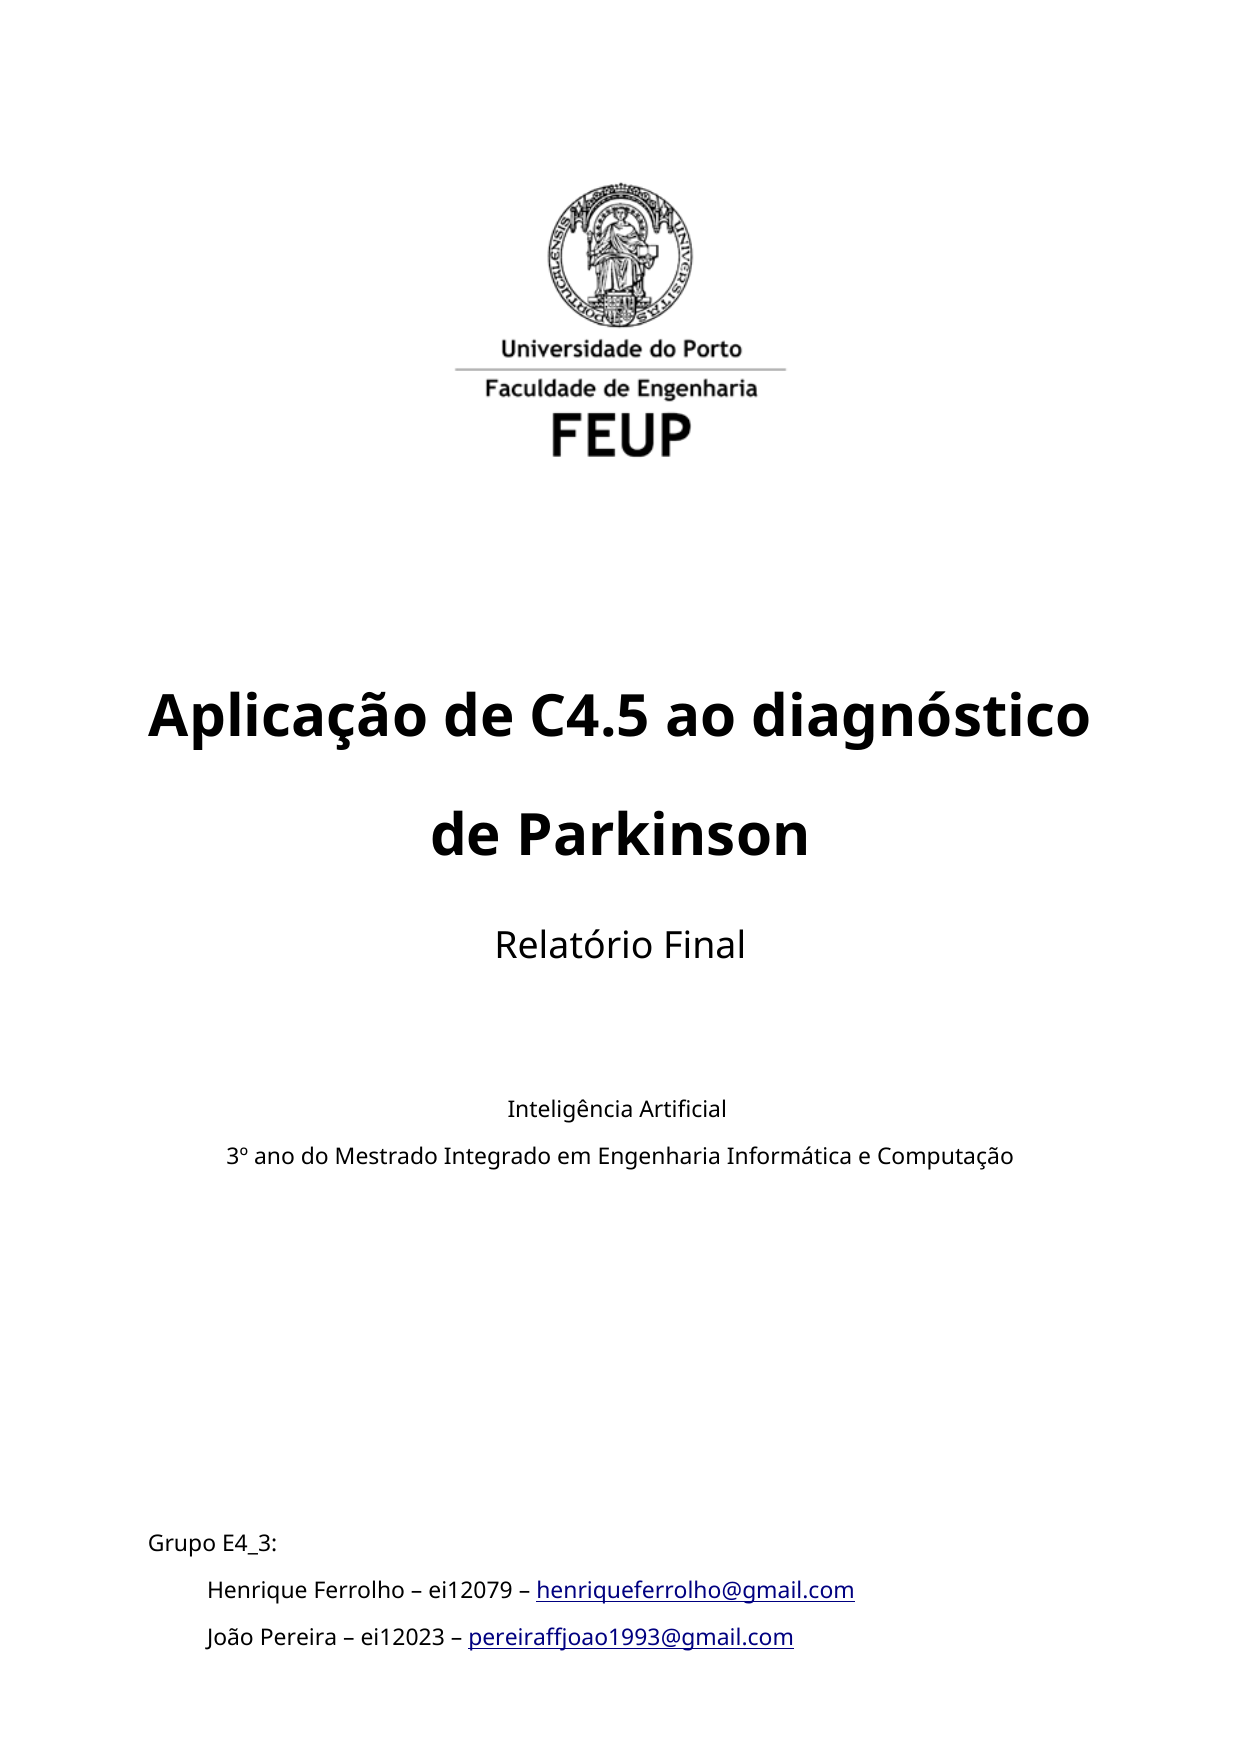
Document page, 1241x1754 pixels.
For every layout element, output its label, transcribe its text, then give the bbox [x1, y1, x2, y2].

subtitle Relatório Final [148, 918, 1092, 969]
text Grupo E4_3: [148, 1527, 1092, 1558]
text Henrique Ferrolho – ei12079 – henriqueferrolho@gmail.com [148, 1574, 1092, 1605]
title Aplicação de C4.5 ao diagnóstico de Parkinson [148, 674, 1092, 872]
text João Pereira – ei12023 – pereiraffjoao1993@gmail.com [148, 1621, 1092, 1652]
text 3º ano do Mestrado Integrado em Engenharia Informática e Computação [148, 1139, 1092, 1171]
text Inteligência Artificial [142, 1093, 1092, 1124]
picture [422, 150, 819, 490]
